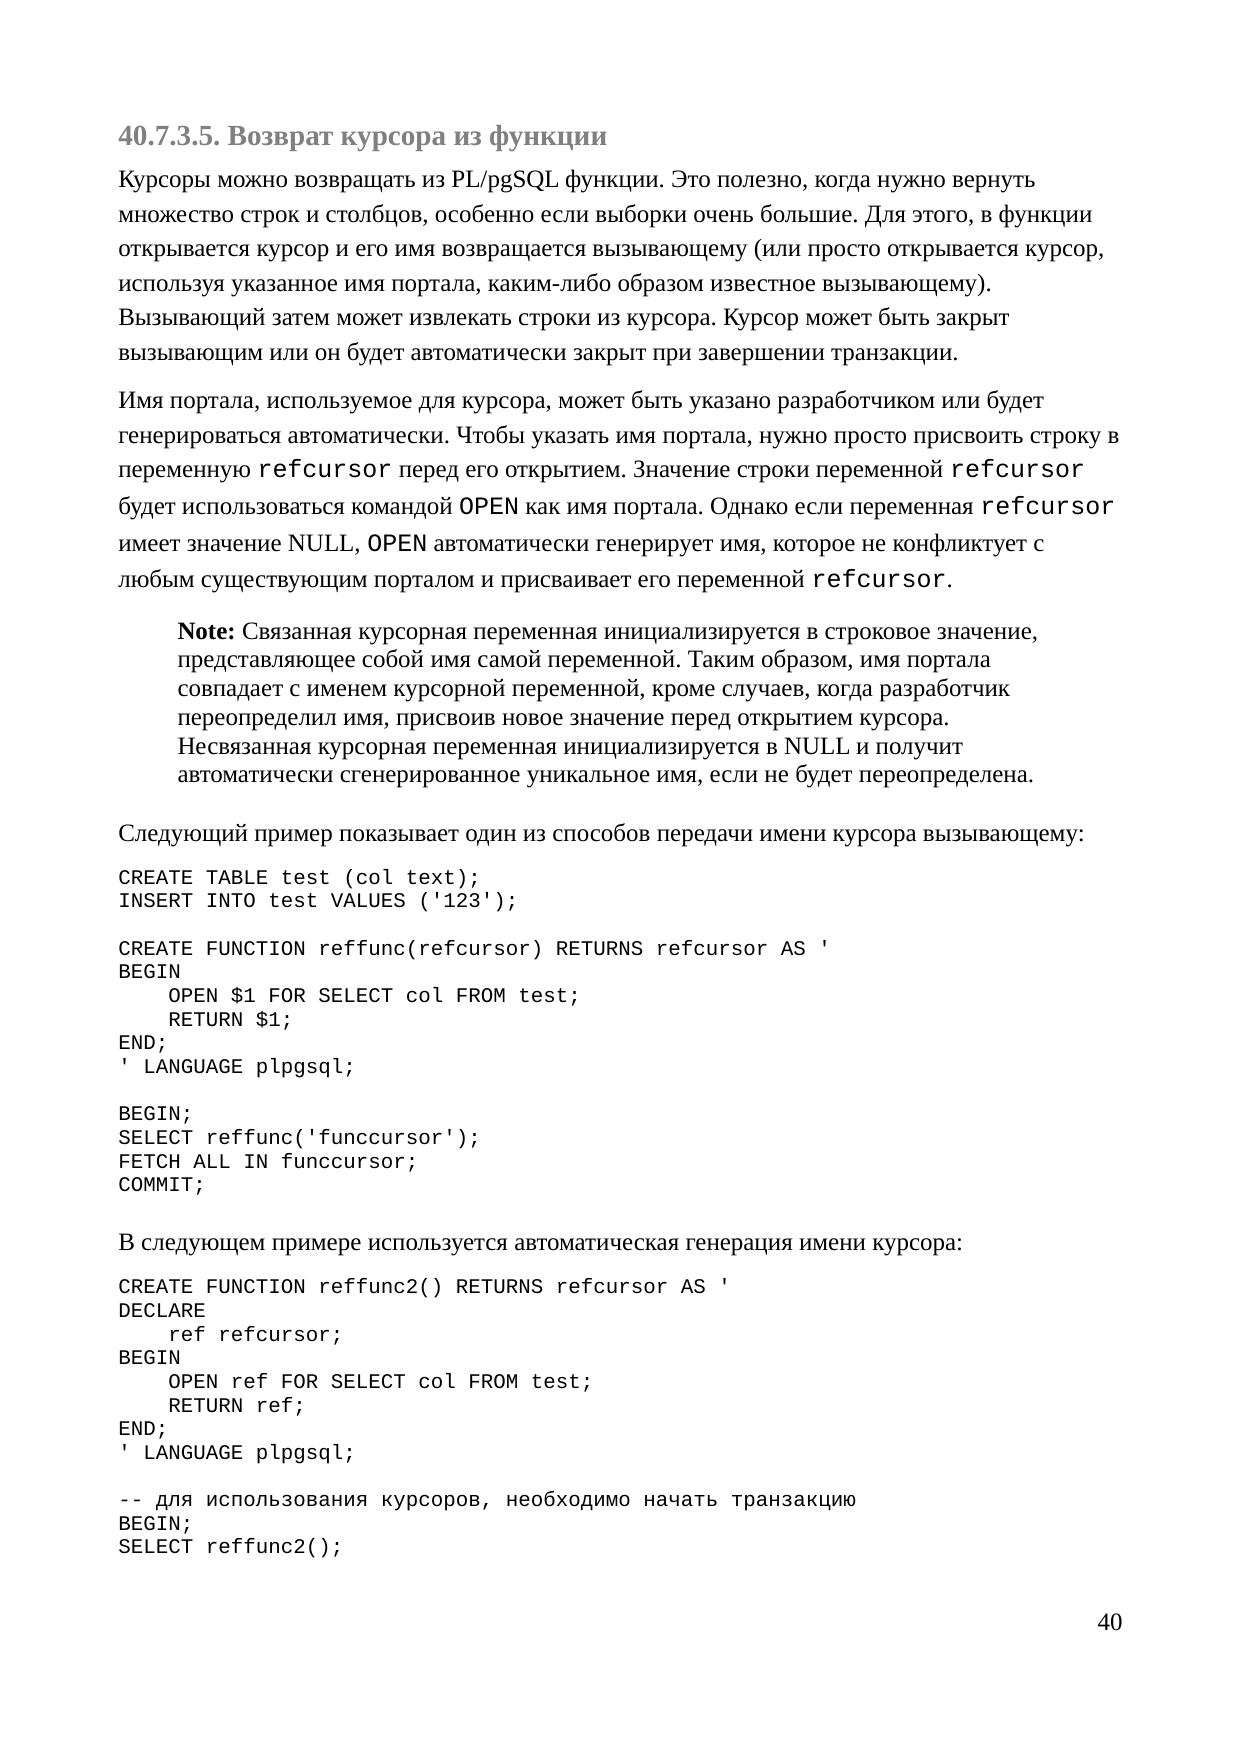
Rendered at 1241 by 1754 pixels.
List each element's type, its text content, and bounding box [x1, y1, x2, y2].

text BEGIN; [118, 1513, 1122, 1537]
text ref refcursor; [118, 1324, 1122, 1347]
text Имя портала, используемое для курсора, может быть указано разработчиком или будет генерироваться автоматически. Чтобы указать имя портала, нужно просто присвоить строку в переменную refcursor перед его открытием. Значение строки переменной refcursor будет использоваться командой OPEN как имя портала. Однако если переменная refcursor имеет значение NULL, OPEN автоматически генерирует имя, которое не конфликтует с любым существующим порталом и присваивает его переменной refcursor. [118, 386, 1122, 595]
text Note: Связанная курсорная переменная инициализируется в строковое значение, представляющее собой имя самой переменной. Таким образом, имя портала совпадает с именем курсорной переменной, кроме случаев, когда разработчик переопределил имя, присвоив новое значение перед открытием курсора. Несвязанная курсорная переменная инициализируется в NULL и получит автоматически сгенерированное уникальное имя, если не будет переопределена. [177, 616, 1063, 788]
text CREATE FUNCTION reffunc2() RETURNS refcursor AS ' [118, 1276, 1122, 1300]
text В следующем примере используется автоматическая генерация имени курсора: [118, 1227, 1122, 1256]
text INSERT INTO test VALUES ('123'); [118, 891, 1122, 914]
text RETURN ref; [118, 1395, 1122, 1418]
text -- для использования курсоров, необходимо начать транзакцию [118, 1489, 1122, 1513]
text OPEN $1 FOR SELECT col FROM test; [118, 985, 1122, 1009]
text ' LANGUAGE plpgsql; [118, 1442, 1122, 1466]
text END; [118, 1032, 1122, 1056]
text ' LANGUAGE plpgsql; [118, 1056, 1122, 1080]
text BEGIN; [118, 1103, 1122, 1127]
text FETCH ALL IN funccursor; [118, 1151, 1122, 1174]
text CREATE TABLE test (col text); [118, 867, 1122, 891]
text OPEN ref FOR SELECT col FROM test; [118, 1371, 1122, 1395]
subtitle 40.7.3.5. Возврат курсора из функции [118, 118, 1122, 152]
text Курсоры можно возвращать из PL/pgSQL функции. Это полезно, когда нужно вернуть множество строк и столбцов, особенно если выборки очень большие. Для этого, в функции открывается курсор и его имя возвращается вызывающему (или просто открывается курсор, используя указанное имя портала, каким-либо образом известное вызывающему). Вызывающий затем может извлекать строки из курсора. Курсор может быть закрыт вызывающим или он будет автоматически закрыт при завершении транзакции. [118, 164, 1122, 365]
text RETURN $1; [118, 1009, 1122, 1032]
text SELECT reffunc2(); [118, 1537, 1122, 1560]
text BEGIN [118, 1347, 1122, 1371]
text DECLARE [118, 1300, 1122, 1324]
text END; [118, 1418, 1122, 1442]
text BEGIN [118, 961, 1122, 985]
text Следующий пример показывает один из способов передачи имени курсора вызывающему: [118, 818, 1122, 847]
text SELECT reffunc('funccursor'); [118, 1127, 1122, 1151]
text CREATE FUNCTION reffunc(refcursor) RETURNS refcursor AS ' [118, 938, 1122, 961]
text COMMIT; [118, 1174, 1122, 1198]
